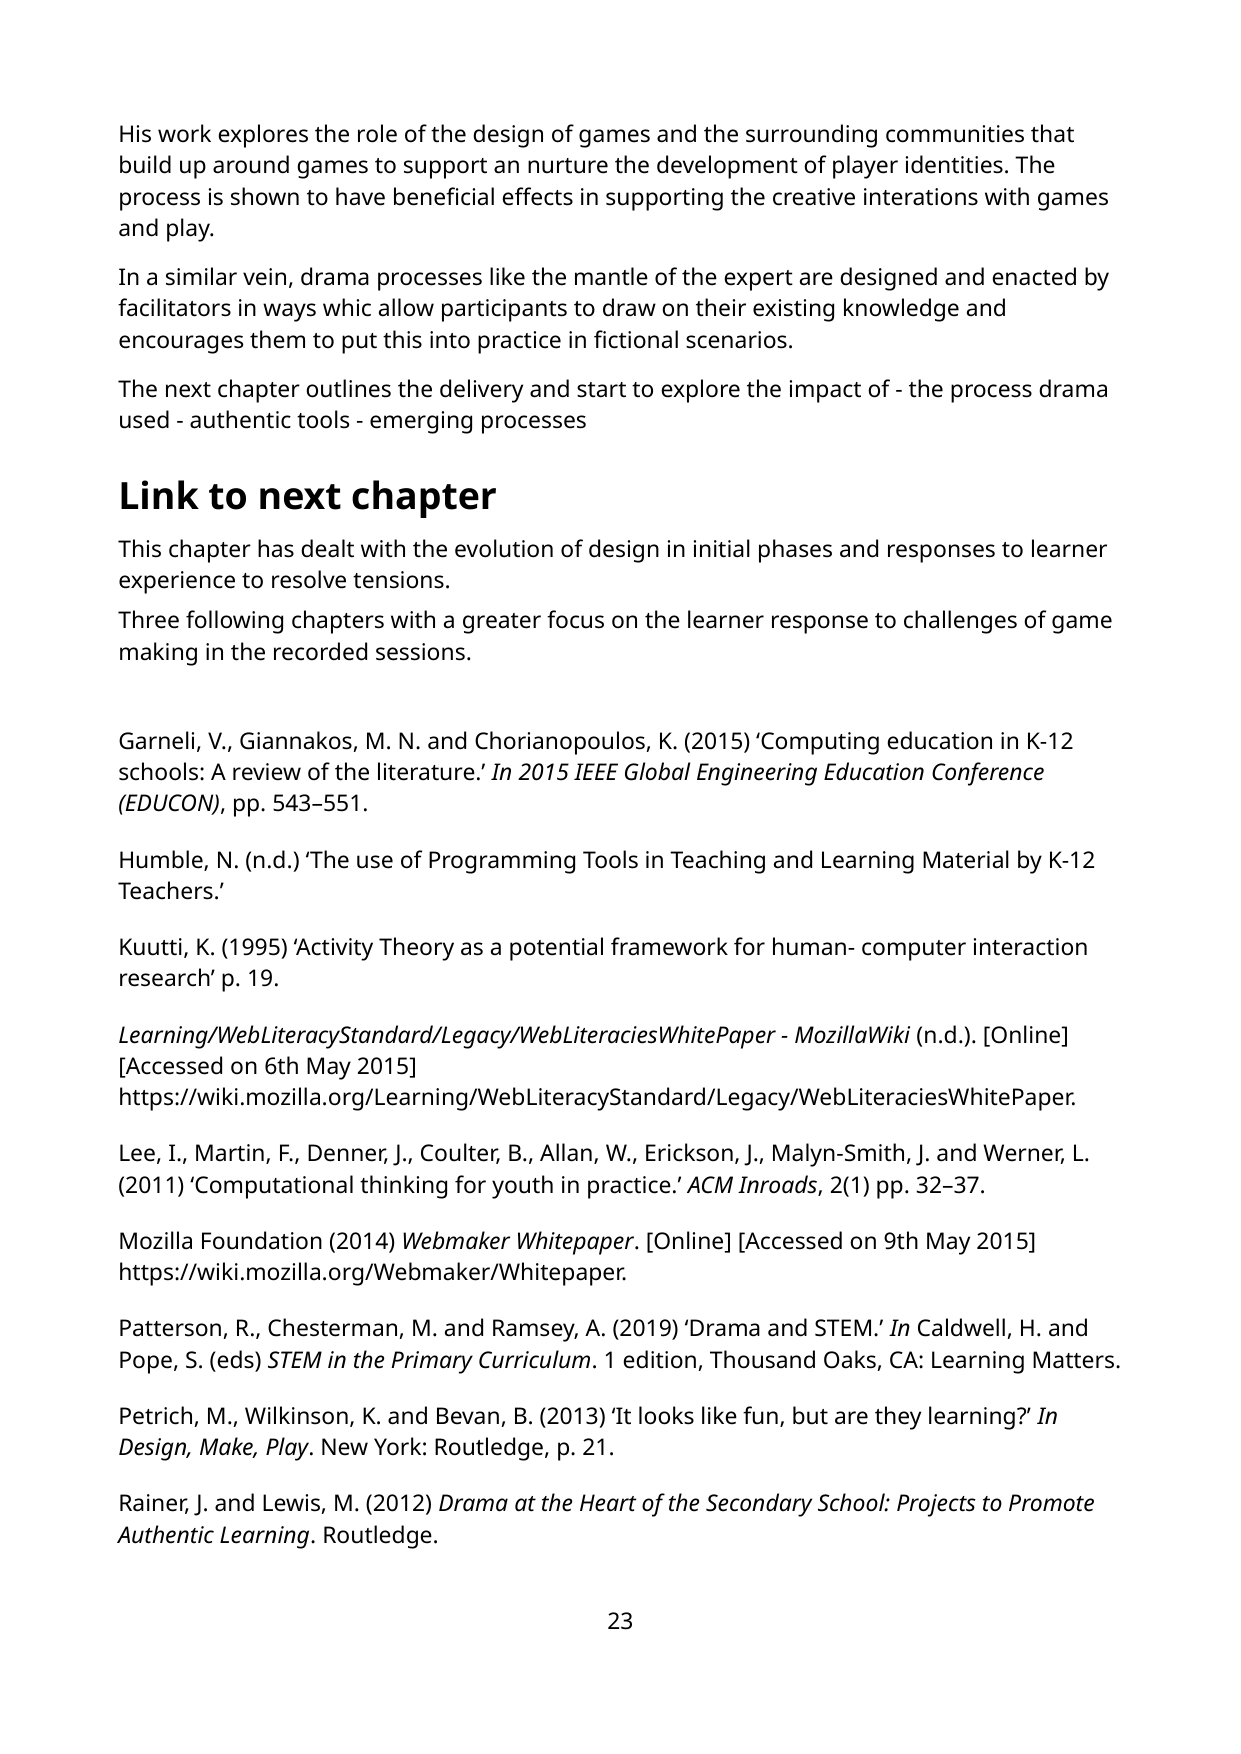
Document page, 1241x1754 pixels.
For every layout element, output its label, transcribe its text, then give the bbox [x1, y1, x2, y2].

subtitle Link to next chapter [118, 469, 1122, 520]
text His work explores the role of the design of games and the surrounding communities that build up around games to support an nurture the development of player identities. The process is shown to have beneficial effects in supporting the creative interations with games and play. [118, 118, 1122, 243]
text Garneli, V., Giannakos, M. N. and Chorianopoulos, K. (2015) ‘Computing education in K-12 schools: A review of the literature.’ In 2015 IEEE Global Engineering Education Conference (EDUCON), pp. 543–551. [118, 725, 1122, 818]
text Petrich, M., Wilkinson, K. and Bevan, B. (2013) ‘It looks like fun, but are they learning?’ In Design, Make, Play. New York: Routledge, p. 21. [118, 1400, 1122, 1462]
text Lee, I., Martin, F., Denner, J., Coulter, B., Allan, W., Erickson, J., Malyn-Smith, J. and Werner, L. (2011) ‘Computational thinking for youth in practice.’ ACM Inroads, 2(1) pp. 32–37. [118, 1137, 1122, 1200]
text Three following chapters with a greater focus on the learner response to challenges of game making in the recorded sessions. [118, 604, 1122, 667]
text Mozilla Foundation (2014) Webmaker Whitepaper. [Online] [Accessed on 9th May 2015] https://wiki.mozilla.org/Webmaker/Whitepaper. [118, 1225, 1122, 1287]
text Humble, N. (n.d.) ‘The use of Programming Tools in Teaching and Learning Material by K-12 Teachers.’ [118, 843, 1122, 906]
text Patterson, R., Chesterman, M. and Ramsey, A. (2019) ‘Drama and STEM.’ In Caldwell, H. and Pope, S. (eds) STEM in the Primary Curriculum. 1 edition, Thousand Oaks, CA: Learning Matters. [118, 1312, 1122, 1375]
text Learning/WebLiteracyStandard/Legacy/WebLiteraciesWhitePaper - MozillaWiki (n.d.). [Online] [Accessed on 6th May 2015] https://wiki.mozilla.org/Learning/WebLiteracyStandard/Legacy/WebLiteraciesWhitePaper. [118, 1018, 1122, 1112]
text This chapter has dealt with the evolution of design in initial phases and responses to learner experience to resolve tensions. [118, 533, 1122, 595]
text The next chapter outlines the delivery and start to explore the impact of - the process drama used - authentic tools - emerging processes [118, 373, 1122, 435]
text Kuutti, K. (1995) ‘Activity Theory as a potential framework for human- computer interaction research’ p. 19. [118, 931, 1122, 993]
text Rainer, J. and Lewis, M. (2012) Drama at the Heart of the Secondary School: Projects to Promote Authentic Learning. Routledge. [118, 1487, 1122, 1550]
text In a similar vein, drama processes like the mantle of the expert are designed and enacted by facilitators in ways whic allow participants to draw on their existing knowledge and encourages them to put this into practice in fictional scenarios. [118, 261, 1122, 355]
